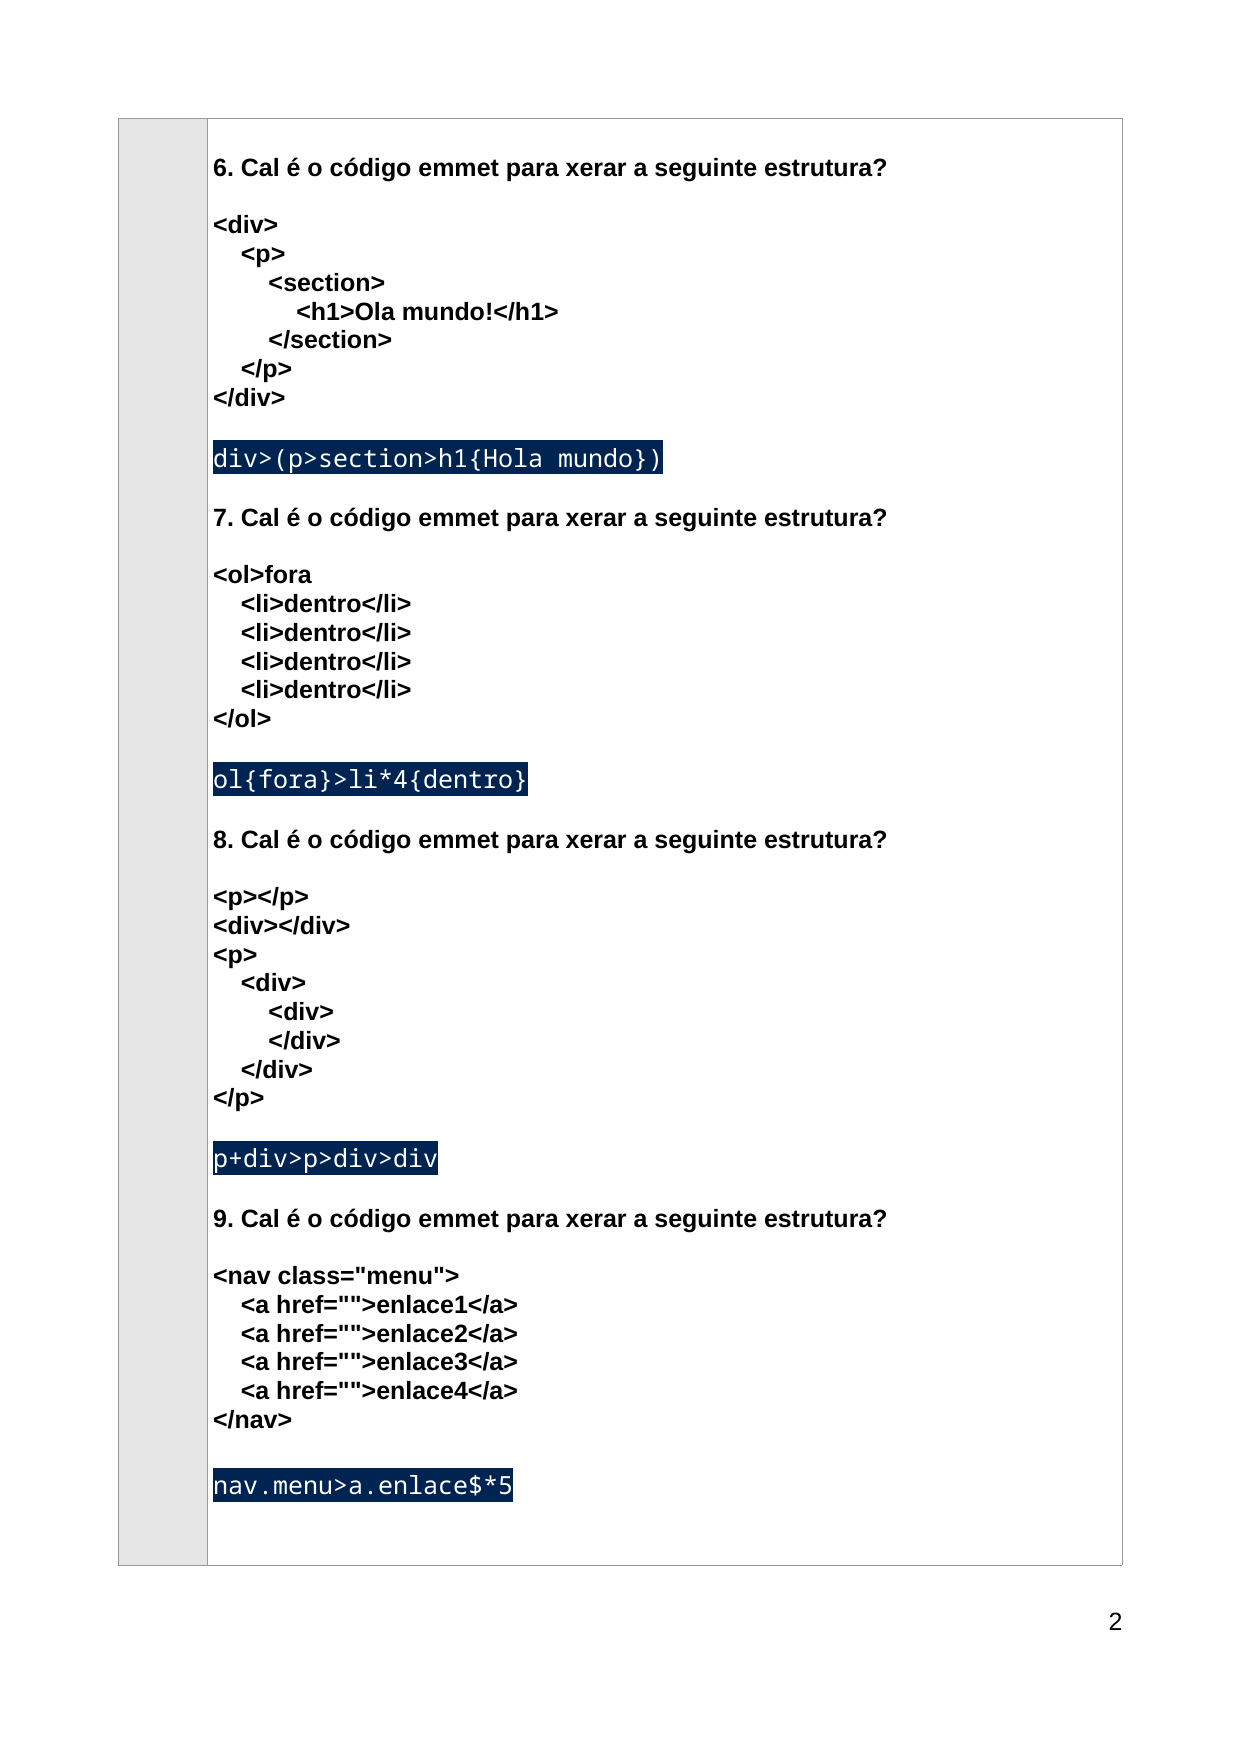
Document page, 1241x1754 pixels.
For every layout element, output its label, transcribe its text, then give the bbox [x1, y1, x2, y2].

table_header [119, 119, 207, 1565]
table_header 6. Cal é o código emmet para xerar a seguinte estrutura? <div> <p> <section> <h1>Ola mundo!</h1> </section> </p> </div> div>(p>section>h1{Hola mundo}) 7. Cal é o código emmet para xerar a seguinte estrutura? <ol>fora <li>dentro</li> <li>dentro</li> <li>dentro</li> <li>dentro</li> </ol> ol{fora}>li*4{dentro} 8. Cal é o código emmet para xerar a seguinte estrutura? <p></p> <div></div> <p> <div> <div> </div> </div> </p> p+div>p>div>div 9. Cal é o código emmet para xerar a seguinte estrutura? <nav class="menu"> <a href="">enlace1</a> <a href="">enlace2</a> <a href="">enlace3</a> <a href="">enlace4</a> </nav> nav.menu>a.enlace$*5 [208, 119, 1122, 1565]
